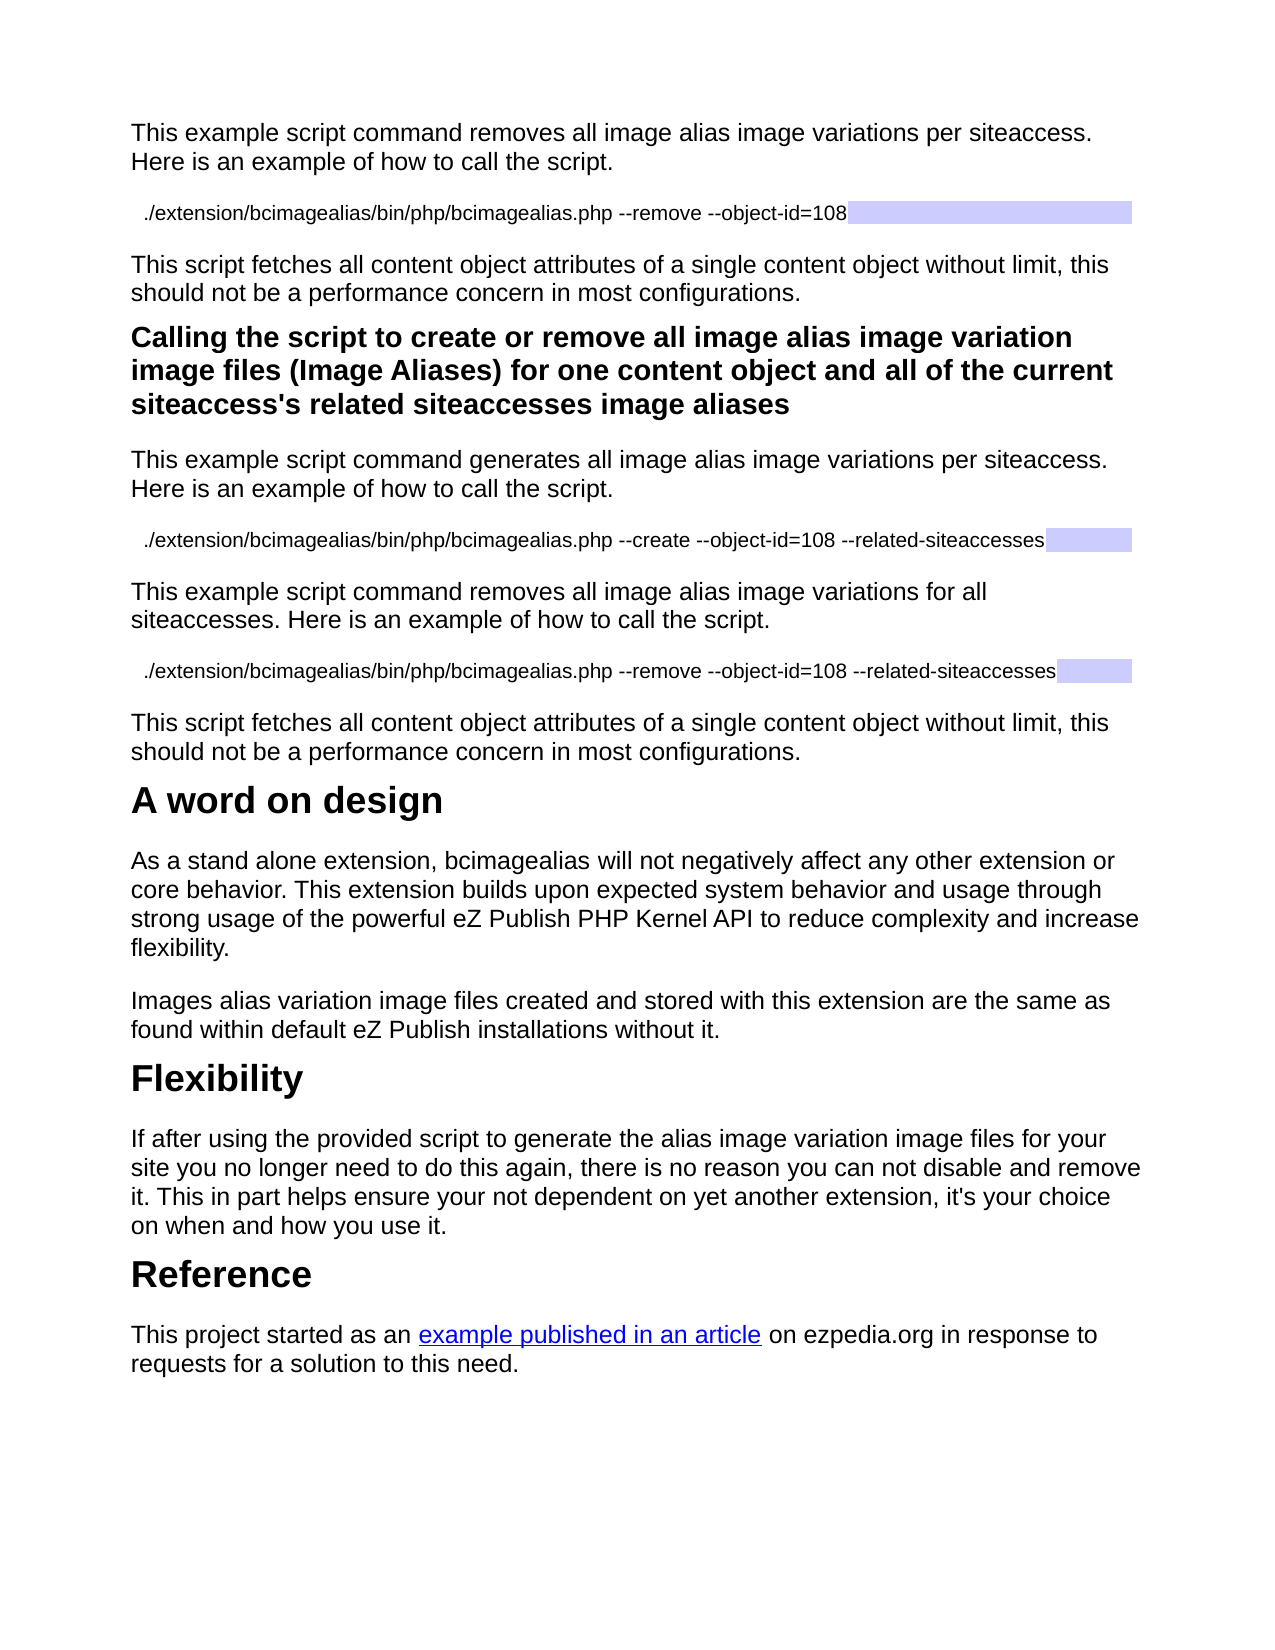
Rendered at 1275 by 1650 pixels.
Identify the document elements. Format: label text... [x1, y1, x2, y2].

text ./extension/bcimagealias/bin/php/bcimagealias.php --remove --object-id=108 --related-siteaccesses [143, 659, 1132, 683]
text ./extension/bcimagealias/bin/php/bcimagealias.php --create --object-id=108 --related-siteaccesses [143, 528, 1132, 552]
text This script fetches all content object attributes of a single content object without limit, this should not be a performance concern in most configurations. [131, 708, 1144, 766]
text This example script command removes all image alias image variations per siteaccess. Here is an example of how to call the script. [131, 118, 1144, 176]
text If after using the provided script to generate the alias image variation image files for your site you no longer need to do this again, there is no reason you can not disable and remove it. This in part helps ensure your not dependent on yet another extension, it's your choice on when and how you use it. [131, 1124, 1144, 1239]
subtitle Reference [131, 1252, 1144, 1295]
text This script fetches all content object attributes of a single content object without limit, this should not be a performance concern in most configurations. [131, 249, 1144, 307]
text Images alias variation image files created and stored with this extension are the same as found within default eZ Publish installations without it. [131, 986, 1144, 1044]
subtitle Flexibility [131, 1056, 1144, 1099]
subtitle A word on design [131, 778, 1144, 821]
text This example script command removes all image alias image variations for all siteaccesses. Here is an example of how to call the script. [131, 577, 1144, 634]
text ./extension/bcimagealias/bin/php/bcimagealias.php --remove --object-id=108 [143, 201, 1132, 224]
text As a stand alone extension, bcimagealias will not negatively affect any other extension or core behavior. This extension builds upon expected system behavior and usage through strong usage of the powerful eZ Publish PHP Kernel API to reduce complexity and increase flexibility. [131, 846, 1144, 961]
text This example script command generates all image alias image variations per siteaccess. Here is an example of how to call the script. [131, 445, 1144, 503]
subtitle Calling the script to create or remove all image alias image variation image files (Image Aliases) for one content object and all of the current siteaccess's related siteaccesses image aliases [131, 319, 1144, 420]
text This project started as an example published in an article on ezpedia.org in response to requests for a solution to this need. [131, 1320, 1144, 1377]
